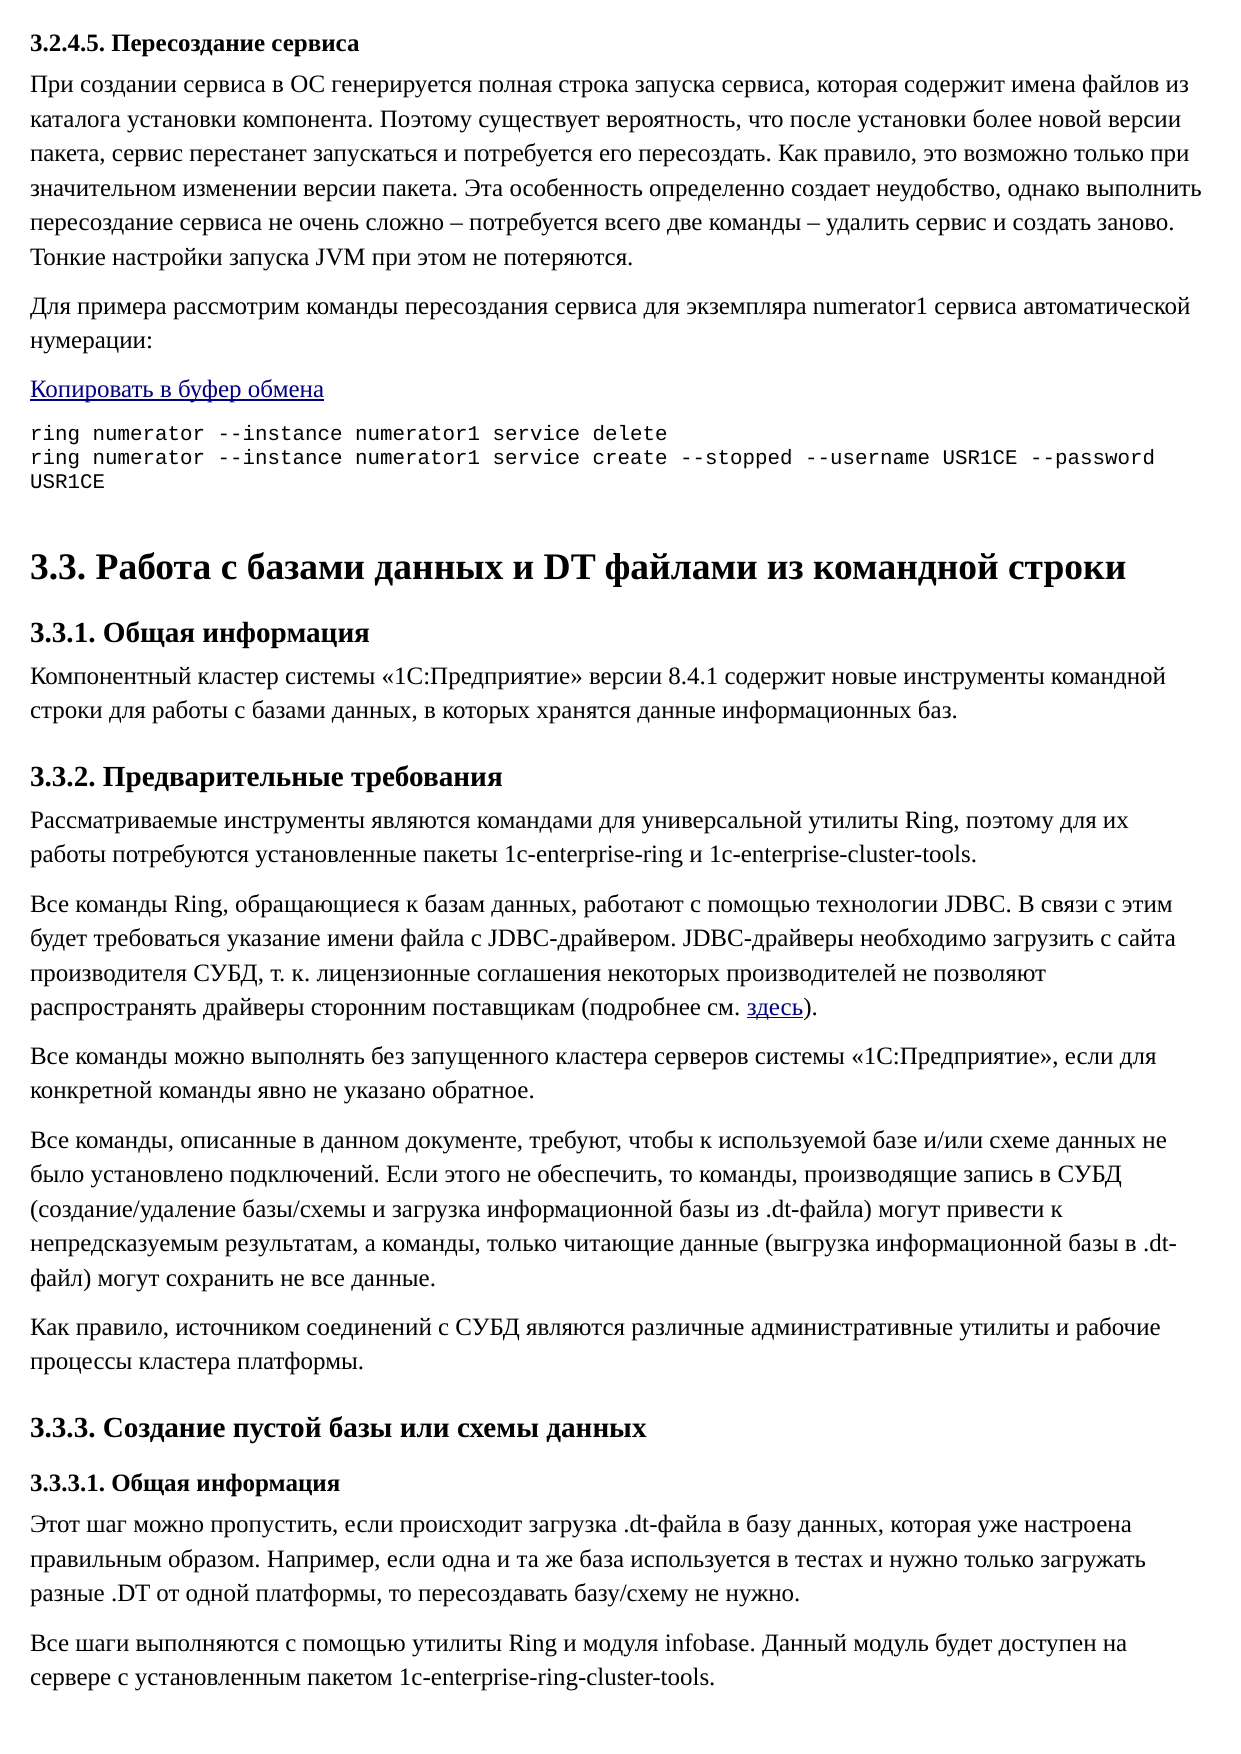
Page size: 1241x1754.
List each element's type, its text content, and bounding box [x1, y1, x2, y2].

subtitle 3.3.3. Создание пустой базы или схемы данных [30, 1410, 1211, 1443]
subtitle 3.3.2. Предварительные требования [30, 759, 1211, 793]
text Все команды можно выполнять без запущенного кластера серверов системы «1С:Предприятие», если для конкретной команды явно не указано обратное. [30, 1041, 1211, 1104]
subtitle 3.3.1. Общая информация [30, 615, 1211, 648]
text Все шаги выполняются с помощью утилиты Ring и модуля infobase. Данный модуль будет доступен на сервере с установленным пакетом 1c-enterprise-ring-cluster-tools. [30, 1628, 1211, 1691]
text Для примера рассмотрим команды пересоздания сервиса для экземпляра numerator1 сервиса автоматической нумерации: [30, 291, 1211, 354]
subtitle 3.3. Работа с базами данных и DT файлами из командной строки [30, 545, 1211, 588]
text Все команды, описанные в данном документе, требуют, чтобы к используемой базе и/или схеме данных не было установлено подключений. Если этого не обеспечить, то команды, производящие запись в СУБД (создание/удаление базы/схемы и загрузка информационной базы из .dt-файла) могут привести к непредсказуемым результатам, а команды, только читающие данные (выгрузка информационной базы в .dt-файл) могут сохранить не все данные. [30, 1125, 1211, 1291]
text Рассматриваемые инструменты являются командами для универсальной утилиты Ring, поэтому для их работы потребуются установленные пакеты 1c-enterprise-ring и 1c-enterprise-cluster-tools. [30, 805, 1211, 868]
text ring numerator --instance numerator1 service create --stopped --username USR1CE --password USR1CE [30, 447, 1211, 494]
text Как правило, источником соединений с СУБД являются различные административные утилиты и рабочие процессы кластера платформы. [30, 1312, 1211, 1375]
text ring numerator --instance numerator1 service delete [30, 423, 1211, 447]
text При создании сервиса в ОС генерируется полная строка запуска сервиса, которая содержит имена файлов из каталога установки компонента. Поэтому существует вероятность, что после установки более новой версии пакета, сервис перестанет запускаться и потребуется его пересоздать. Как правило, это возможно только при значительном изменении версии пакета. Эта особенность определенно создает неудобство, однако выполнить пересоздание сервиса не очень сложно – потребуется всего две команды – удалить сервис и создать заново. Тонкие настройки запуска JVM при этом не потеряются. [30, 69, 1211, 271]
text Этот шаг можно пропустить, если происходит загрузка .dt-файла в базу данных, которая уже настроена правильным образом. Например, если одна и та же база используется в тестах и нужно только загружать разные .DT от одной платформы, то пересоздавать базу/схему не нужно. [30, 1509, 1211, 1607]
text Компонентный кластер системы «1С:Предприятие» версии 8.4.1 содержит новые инструменты командной строки для работы с базами данных, в которых хранятся данные информационных баз. [30, 661, 1211, 724]
subtitle 3.3.3.1. Общая информация [30, 1468, 1211, 1497]
text Копировать в буфер обмена [30, 374, 1211, 403]
text Все команды Ring, обращающиеся к базам данных, работают с помощью технологии JDBC. В связи с этим будет требоваться указание имени файла с JDBC-драйвером. JDBC-драйверы необходимо загрузить с сайта производителя СУБД, т. к. лицензионные соглашения некоторых производителей не позволяют распространять драйверы сторонним поставщикам (подробнее см. здесь). [30, 889, 1211, 1021]
subtitle 3.2.4.5. Пересоздание сервиса [30, 28, 1211, 57]
